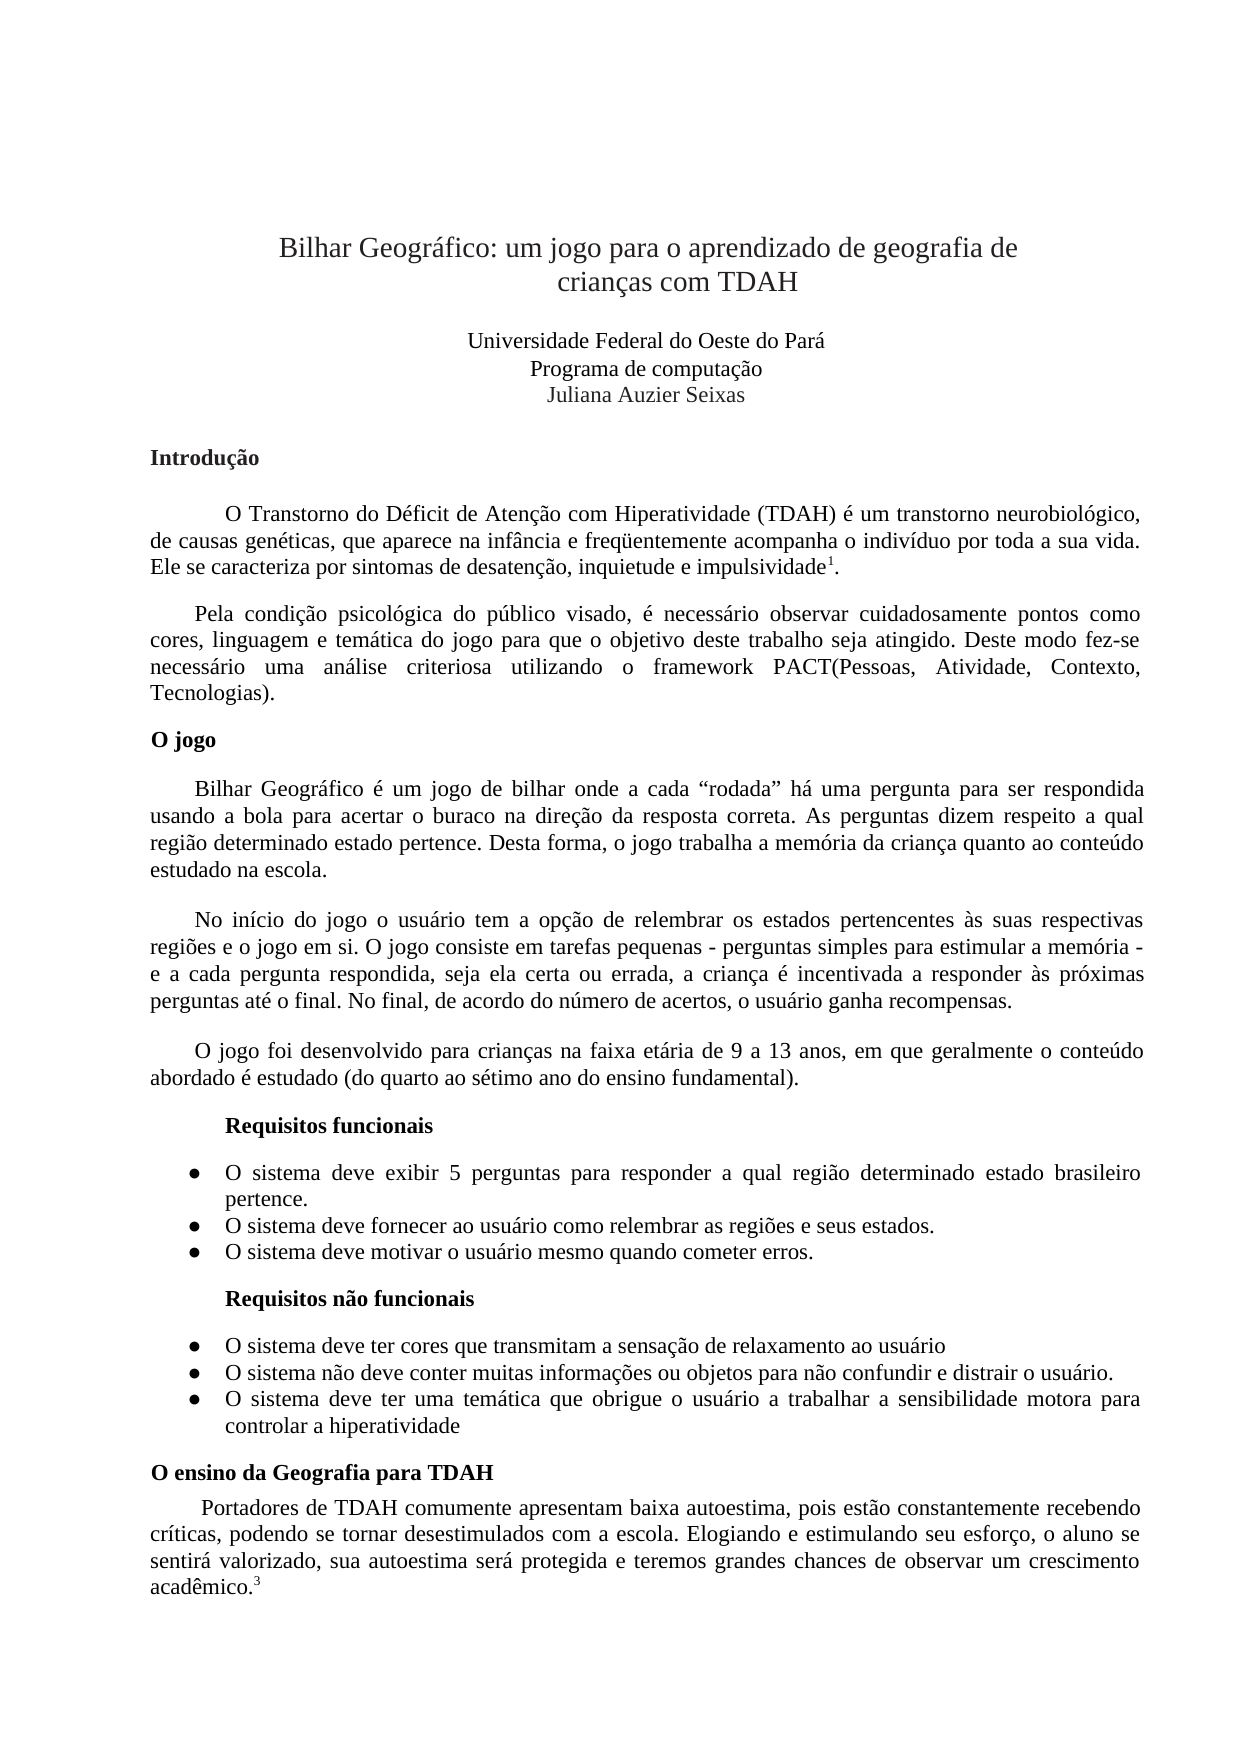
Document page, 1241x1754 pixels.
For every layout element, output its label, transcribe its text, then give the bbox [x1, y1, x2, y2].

list O sistema deve ter cores que transmitam a sensação de relaxamento ao usuário [187, 1333, 1142, 1359]
text O Transtorno do Déficit de Atenção com Hiperatividade (TDAH) é um transtorno neurobiológico, de causas genéticas, que aparece na infância e freqüentemente acompanha o indivíduo por toda a sua vida. Ele se caracteriza por sintomas de desatenção, inquietude e impulsividade1. [150, 500, 1142, 579]
text Pela condição psicológica do público visado, é necessário observar cuidadosamente pontos como cores, linguagem e temática do jogo para que o objetivo deste trabalho seja atingido. Deste modo fez-se necessário uma análise criteriosa utilizando o framework PACT(Pessoas, Atividade, Contexto, Tecnologias). [150, 600, 1142, 706]
text Bilhar Geográfico é um jogo de bilhar onde a cada “rodada” há uma pergunta para ser respondida usando a bola para acertar o buraco na direção da resposta correta. As perguntas dizem respeito a qual região determinado estado pertence. Desta forma, o jogo trabalha a memória da criança quanto ao conteúdo estudado na escola. [150, 775, 1146, 883]
subtitle O jogo [151, 726, 1142, 753]
list O sistema deve fornecer ao usuário como relembrar as regiões e seus estados. [187, 1212, 1142, 1238]
list O sistema deve ter uma temática que obrigue o usuário a trabalhar a sensibilidade motora para controlar a hiperatividade [187, 1385, 1142, 1438]
text Universidade Federal do Oeste do Pará [150, 327, 1142, 353]
text O jogo foi desenvolvido para crianças na faixa etária de 9 a 13 anos, em que geralmente o conteúdo abordado é estudado (do quarto ao sétimo ano do ensino fundamental). [150, 1037, 1146, 1090]
text Bilhar Geográfico: um jogo para o aprendizado de geografia de [150, 230, 1146, 263]
list O sistema não deve conter muitas informações ou objetos para não confundir e distrair o usuário. [187, 1359, 1142, 1385]
list O sistema deve exibir 5 perguntas para responder a qual região determinado estado brasileiro pertence. [187, 1159, 1142, 1212]
list O sistema deve motivar o usuário mesmo quando cometer erros. [187, 1238, 1142, 1264]
text Programa de computação [150, 354, 1142, 381]
subtitle O ensino da Geografia para TDAH [151, 1459, 1142, 1485]
text Juliana Auzier Seixas [150, 381, 1142, 407]
text Portadores de TDAH comumente apresentam baixa autoestima, pois estão constantemente recebendo críticas, podendo se tornar desestimulados com a escola. Elogiando e estimulando seu esforço, o aluno se sentirá valorizado, sua autoestima será protegida e teremos grandes chances de observar um crescimento acadêmico.3 [150, 1494, 1142, 1599]
text crianças com TDAH [209, 264, 1146, 298]
subtitle Requisitos não funcionais [151, 1285, 1142, 1312]
subtitle Requisitos funcionais [151, 1112, 1142, 1138]
text No início do jogo o usuário tem a opção de relembrar os estados pertencentes às suas respectivas regiões e o jogo em si. O jogo consiste em tarefas pequenas - perguntas simples para estimular a memória - e a cada pergunta respondida, seja ela certa ou errada, a criança é incentivada a responder às próximas perguntas até o final. No final, de acordo do número de acertos, o usuário ganha recompensas. [150, 906, 1146, 1014]
subtitle Introdução [150, 444, 1142, 470]
